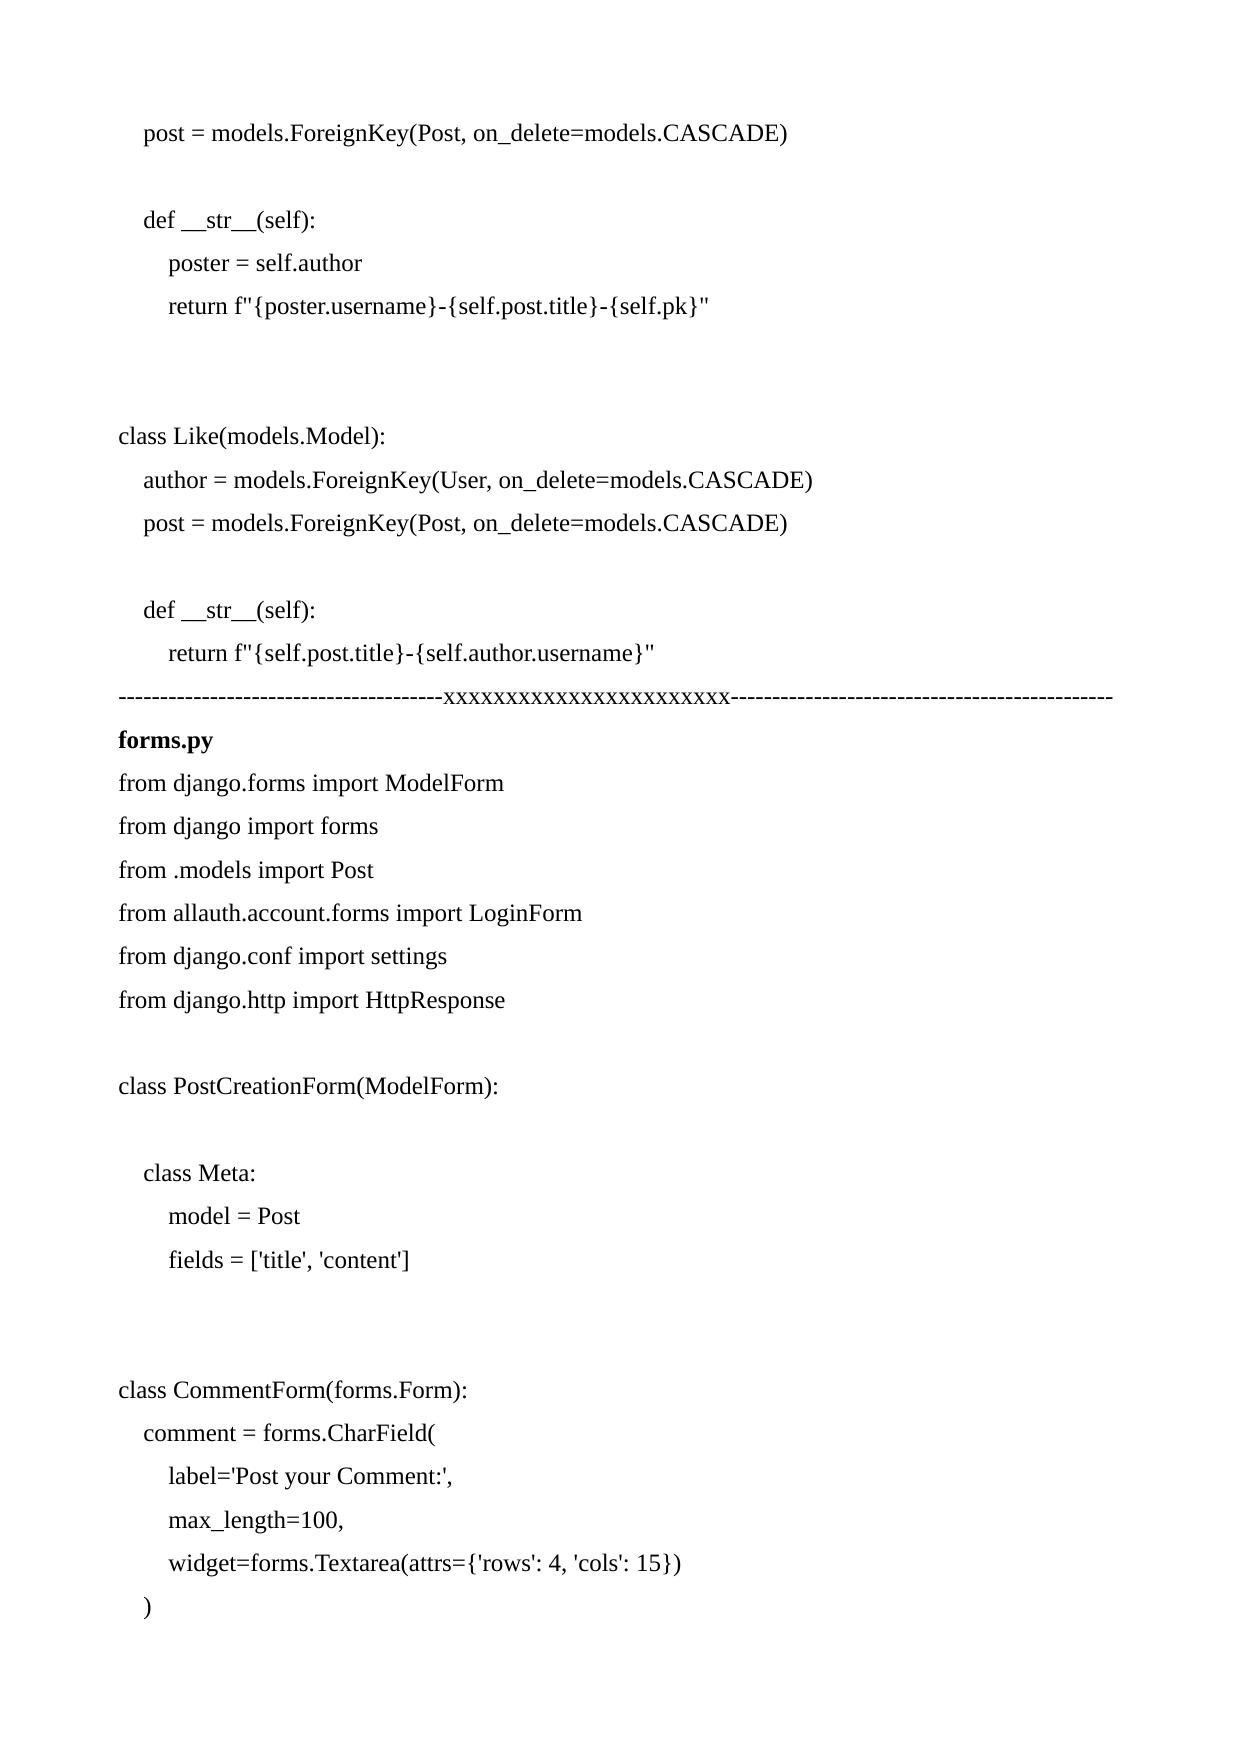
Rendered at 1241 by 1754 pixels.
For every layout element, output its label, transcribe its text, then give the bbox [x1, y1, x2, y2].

text def __str__(self): [118, 595, 1122, 623]
text label='Post your Comment:', [118, 1461, 1122, 1490]
text ---------------------------------------xxxxxxxxxxxxxxxxxxxxxxx---------------------------------------------- [118, 681, 1122, 710]
text post = models.ForeignKey(Post, on_delete=models.CASCADE) [118, 118, 1122, 147]
text class CommentForm(forms.Form): [118, 1375, 1122, 1403]
text forms.py [118, 725, 1122, 753]
text from allauth.account.forms import LoginForm [118, 898, 1122, 927]
text widget=forms.Textarea(attrs={'rows': 4, 'cols': 15}) [118, 1548, 1122, 1577]
text class Like(models.Model): [118, 421, 1122, 450]
text def __str__(self): [118, 205, 1122, 233]
text comment = forms.CharField( [118, 1418, 1122, 1447]
text from django import forms [118, 811, 1122, 840]
text model = Post [118, 1201, 1122, 1230]
text post = models.ForeignKey(Post, on_delete=models.CASCADE) [118, 508, 1122, 537]
text from .models import Post [118, 855, 1122, 883]
text ) [118, 1591, 1122, 1620]
text max_length=100, [118, 1505, 1122, 1533]
text from django.conf import settings [118, 941, 1122, 970]
text class PostCreationForm(ModelForm): [118, 1071, 1122, 1100]
text return f"{poster.username}-{self.post.title}-{self.pk}" [118, 291, 1122, 320]
text from django.http import HttpResponse [118, 985, 1122, 1013]
text poster = self.author [118, 248, 1122, 277]
text from django.forms import ModelForm [118, 768, 1122, 797]
text class Meta: [118, 1158, 1122, 1187]
text fields = ['title', 'content'] [118, 1245, 1122, 1273]
text return f"{self.post.title}-{self.author.username}" [118, 638, 1122, 667]
text author = models.ForeignKey(User, on_delete=models.CASCADE) [118, 465, 1122, 493]
